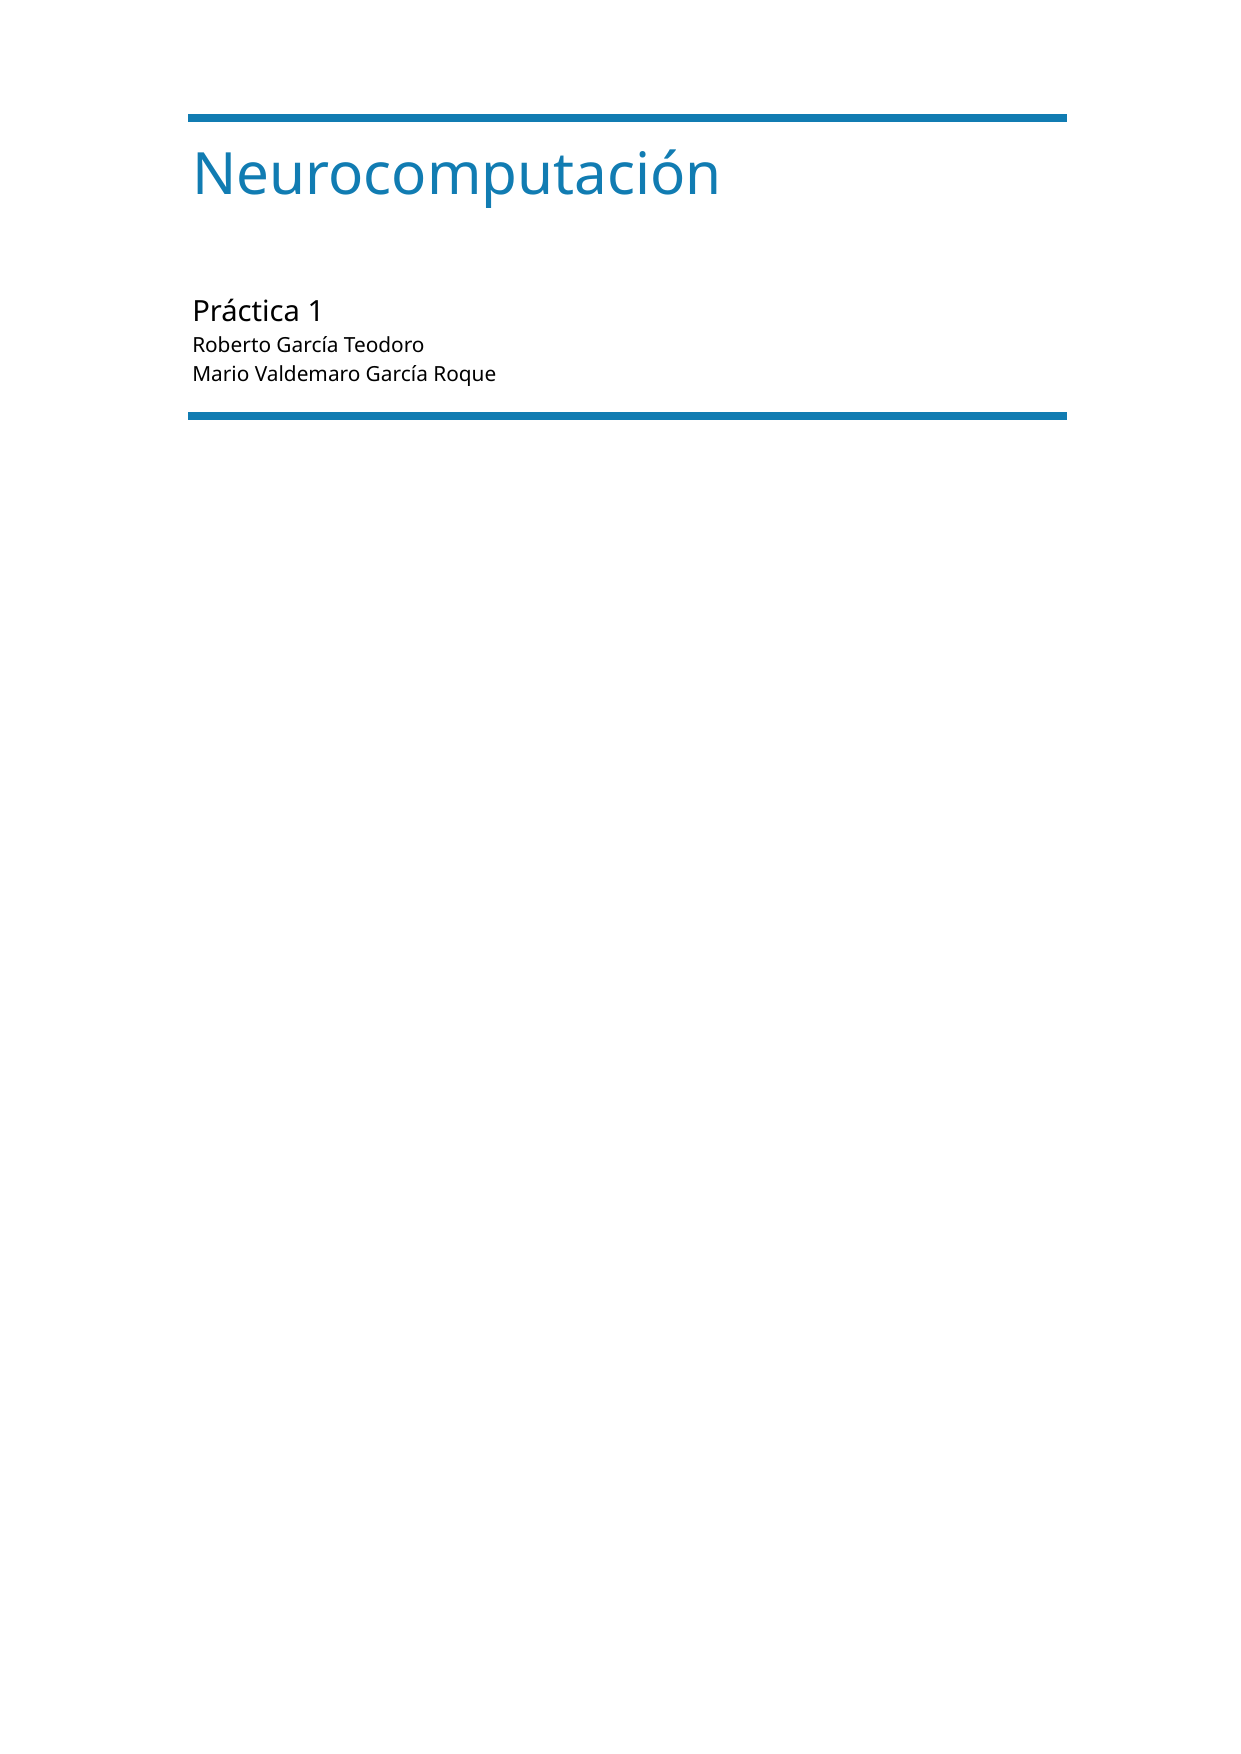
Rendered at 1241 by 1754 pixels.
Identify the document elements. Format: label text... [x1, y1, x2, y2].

text Práctica 1 [192, 291, 1064, 330]
text Mario Valdemaro García Roque [192, 359, 1064, 387]
title Neurocomputación [192, 132, 1064, 211]
text Roberto García Teodoro [192, 330, 1064, 359]
